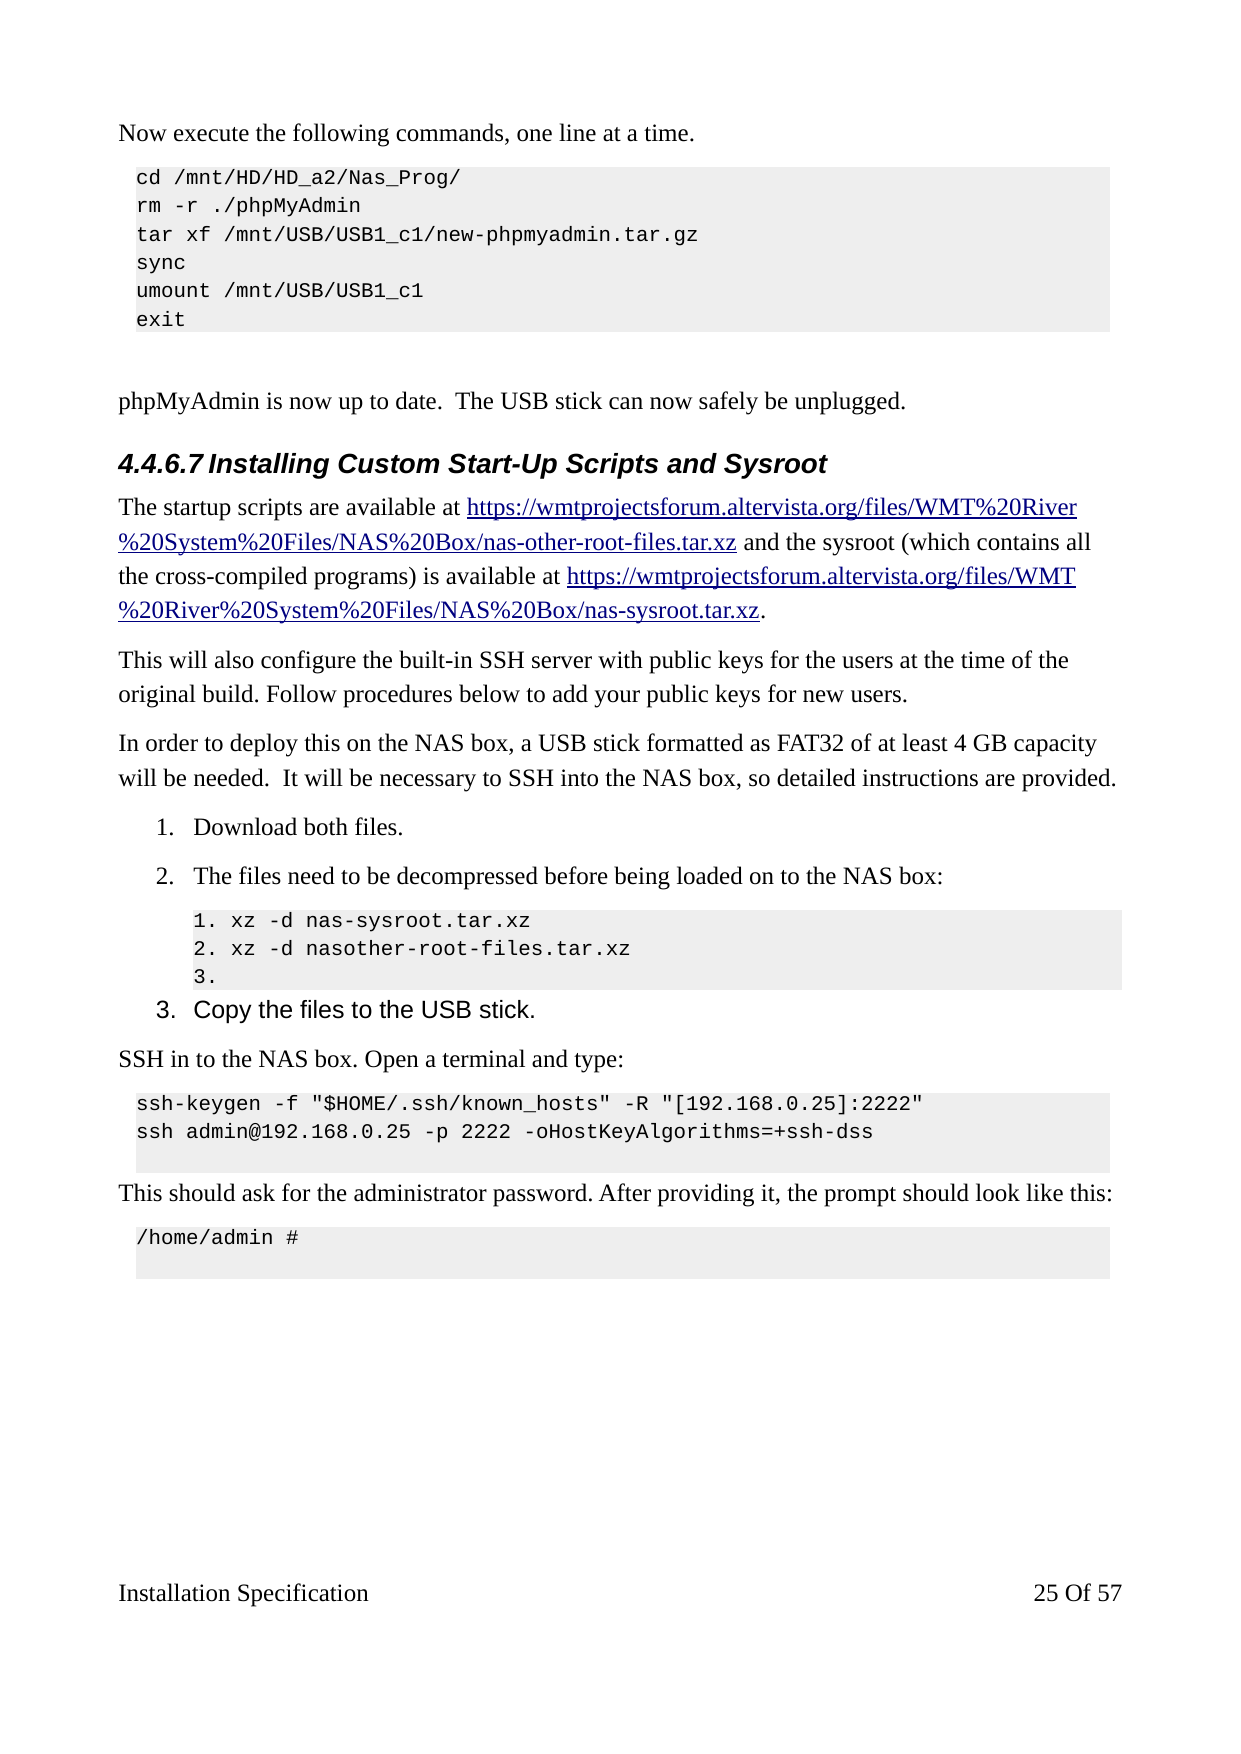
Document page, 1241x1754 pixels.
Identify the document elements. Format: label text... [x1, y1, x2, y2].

text rm -r ./phpMyAdmin [136, 196, 1110, 219]
list Copy the files to the USB stick. [156, 995, 1122, 1024]
text Now execute the following commands, one line at a time. [118, 118, 1122, 147]
text cd /mnt/HD/HD_a2/Nas_Prog/ [136, 167, 1110, 191]
text The startup scripts are available at https://wmtprojectsforum.altervista.org/files/WMT%20River%20System%20Files/NAS%20Box/nas-other-root-files.tar.xz and the sysroot (which contains all the cross-compiled programs) is available at https://wmtprojectsforum.altervista.org/files/WMT%20River%20System%20Files/NAS%20Box/nas-sysroot.tar.xz. [118, 492, 1122, 624]
text sync [136, 252, 1110, 276]
text ssh-keygen -f "$HOME/.ssh/known_hosts" -R "[192.168.0.25]:2222" [136, 1093, 1110, 1117]
text exit [136, 309, 1110, 332]
text tar xf /mnt/USB/USB1_c1/new-phpmyadmin.tar.gz [136, 224, 1110, 247]
list xz -d nasother-root-files.tar.xz [193, 938, 1122, 962]
subtitle Installing Custom Start-Up Scripts and Sysroot [118, 448, 1122, 480]
text SSH in to the NAS box. Open a terminal and type: [118, 1044, 1122, 1073]
text This will also configure the built-in SSH server with public keys for the users at the time of the original build. Follow procedures below to add your public keys for new users. [118, 645, 1122, 708]
text phpMyAdmin is now up to date. The USB stick can now safely be unplugged. [118, 386, 1122, 415]
text umount /mnt/USB/USB1_c1 [136, 281, 1110, 304]
text ssh admin@192.168.0.25 -p 2222 -oHostKeyAlgorithms=+ssh-dss [136, 1121, 1110, 1145]
list The files need to be decompressed before being loaded on to the NAS box: [156, 861, 1122, 889]
text In order to deploy this on the NAS box, a USB stick formatted as FAT32 of at least 4 GB capacity will be needed. It will be necessary to SSH into the NAS box, so detailed instructions are provided. [118, 728, 1122, 791]
text This should ask for the administrator password. After providing it, the prompt should look like this: [118, 1178, 1122, 1207]
text /home/admin # [136, 1227, 1110, 1251]
list Download both files. [156, 812, 1122, 841]
list xz -d nas-sysroot.tar.xz [193, 910, 1122, 933]
